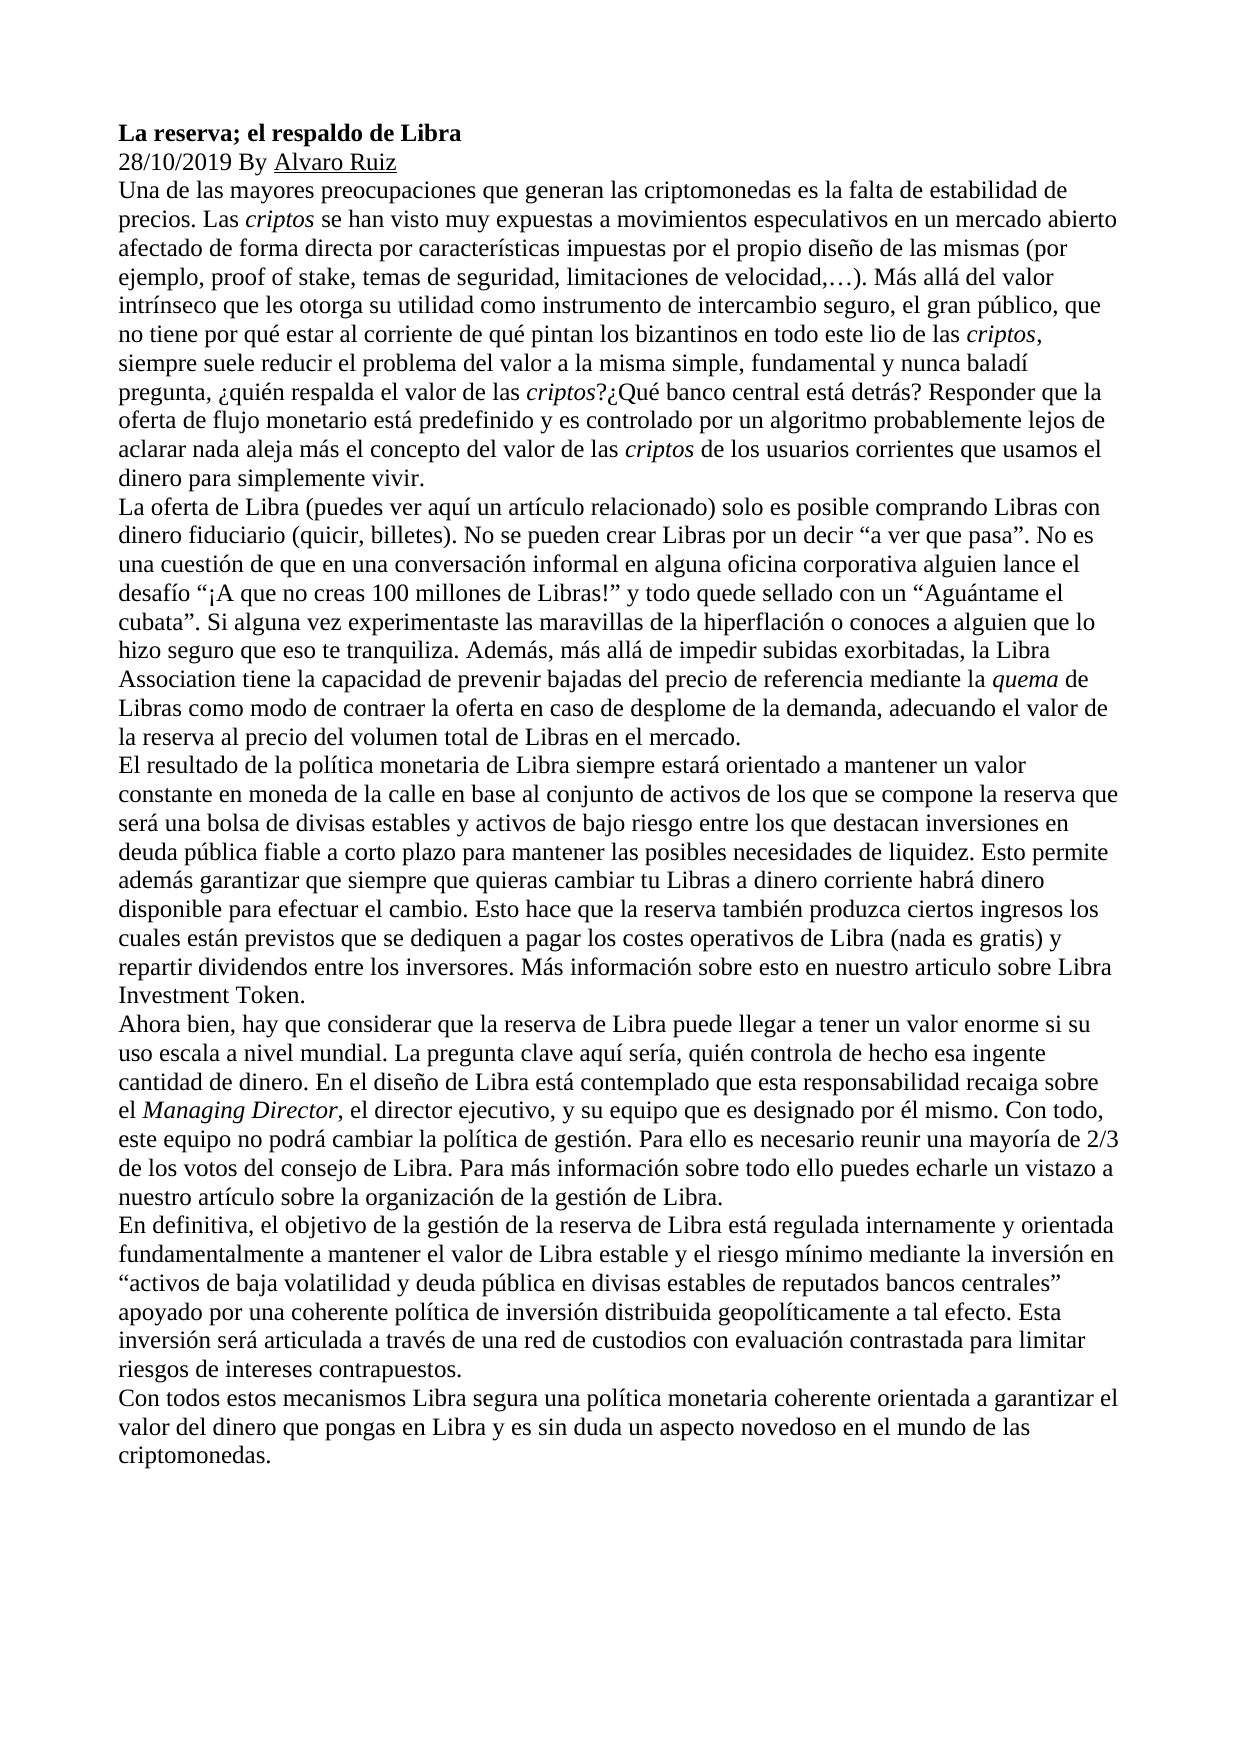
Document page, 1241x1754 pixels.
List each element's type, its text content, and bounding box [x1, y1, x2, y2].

text Una de las mayores preocupaciones que generan las criptomonedas es la falta de estabilidad de precios. Las criptos se han visto muy expuestas a movimientos especulativos en un mercado abierto afectado de forma directa por características impuestas por el propio diseño de las mismas (por ejemplo, proof of stake, temas de seguridad, limitaciones de velocidad,…). Más allá del valor intrínseco que les otorga su utilidad como instrumento de intercambio seguro, el gran público, que no tiene por qué estar al corriente de qué pintan los bizantinos en todo este lio de las criptos, siempre suele reducir el problema del valor a la misma simple, fundamental y nunca baladí pregunta, ¿quién respalda el valor de las criptos?¿Qué banco central está detrás? Responder que la oferta de flujo monetario está predefinido y es controlado por un algoritmo probablemente lejos de aclarar nada aleja más el concepto del valor de las criptos de los usuarios corrientes que usamos el dinero para simplemente vivir. [118, 176, 1122, 492]
text Con todos estos mecanismos Libra segura una política monetaria coherente orientada a garantizar el valor del dinero que pongas en Libra y es sin duda un aspecto novedoso en el mundo de las criptomonedas. [118, 1383, 1122, 1469]
text El resultado de la política monetaria de Libra siempre estará orientado a mantener un valor constante en moneda de la calle en base al conjunto de activos de los que se compone la reserva que será una bolsa de divisas estables y activos de bajo riesgo entre los que destacan inversiones en deuda pública fiable a corto plazo para mantener las posibles necesidades de liquidez. Esto permite además garantizar que siempre que quieras cambiar tu Libras a dinero corriente habrá dinero disponible para efectuar el cambio. Esto hace que la reserva también produzca ciertos ingresos los cuales están previstos que se dediquen a pagar los costes operativos de Libra (nada es gratis) y repartir dividendos entre los inversores. Más información sobre esto en nuestro articulo sobre Libra Investment Token. [118, 751, 1122, 1009]
text En definitiva, el objetivo de la gestión de la reserva de Libra está regulada internamente y orientada fundamentalmente a mantener el valor de Libra estable y el riesgo mínimo mediante la inversión en “activos de baja volatilidad y deuda pública en divisas estables de reputados bancos centrales” apoyado por una coherente política de inversión distribuida geopolíticamente a tal efecto. Esta inversión será articulada a través de una red de custodios con evaluación contrastada para limitar riesgos de intereses contrapuestos. [118, 1211, 1122, 1383]
text 28/10/2019 By Alvaro Ruiz [118, 147, 1122, 176]
text La reserva; el respaldo de Libra [118, 118, 1122, 147]
text Ahora bien, hay que considerar que la reserva de Libra puede llegar a tener un valor enorme si su uso escala a nivel mundial. La pregunta clave aquí sería, quién controla de hecho esa ingente cantidad de dinero. En el diseño de Libra está contemplado que esta responsabilidad recaiga sobre el Managing Director, el director ejecutivo, y su equipo que es designado por él mismo. Con todo, este equipo no podrá cambiar la política de gestión. Para ello es necesario reunir una mayoría de 2/3 de los votos del consejo de Libra. Para más información sobre todo ello puedes echarle un vistazo a nuestro artículo sobre la organización de la gestión de Libra. [118, 1009, 1122, 1211]
text La oferta de Libra (puedes ver aquí un artículo relacionado) solo es posible comprando Libras con dinero fiduciario (quicir, billetes). No se pueden crear Libras por un decir “a ver que pasa”. No es una cuestión de que en una conversación informal en alguna oficina corporativa alguien lance el desafío “¡A que no creas 100 millones de Libras!” y todo quede sellado con un “Aguántame el cubata”. Si alguna vez experimentaste las maravillas de la hiperflación o conoces a alguien que lo hizo seguro que eso te tranquiliza. Además, más allá de impedir subidas exorbitadas, la Libra Association tiene la capacidad de prevenir bajadas del precio de referencia mediante la quema de Libras como modo de contraer la oferta en caso de desplome de la demanda, adecuando el valor de la reserva al precio del volumen total de Libras en el mercado. [118, 492, 1122, 751]
